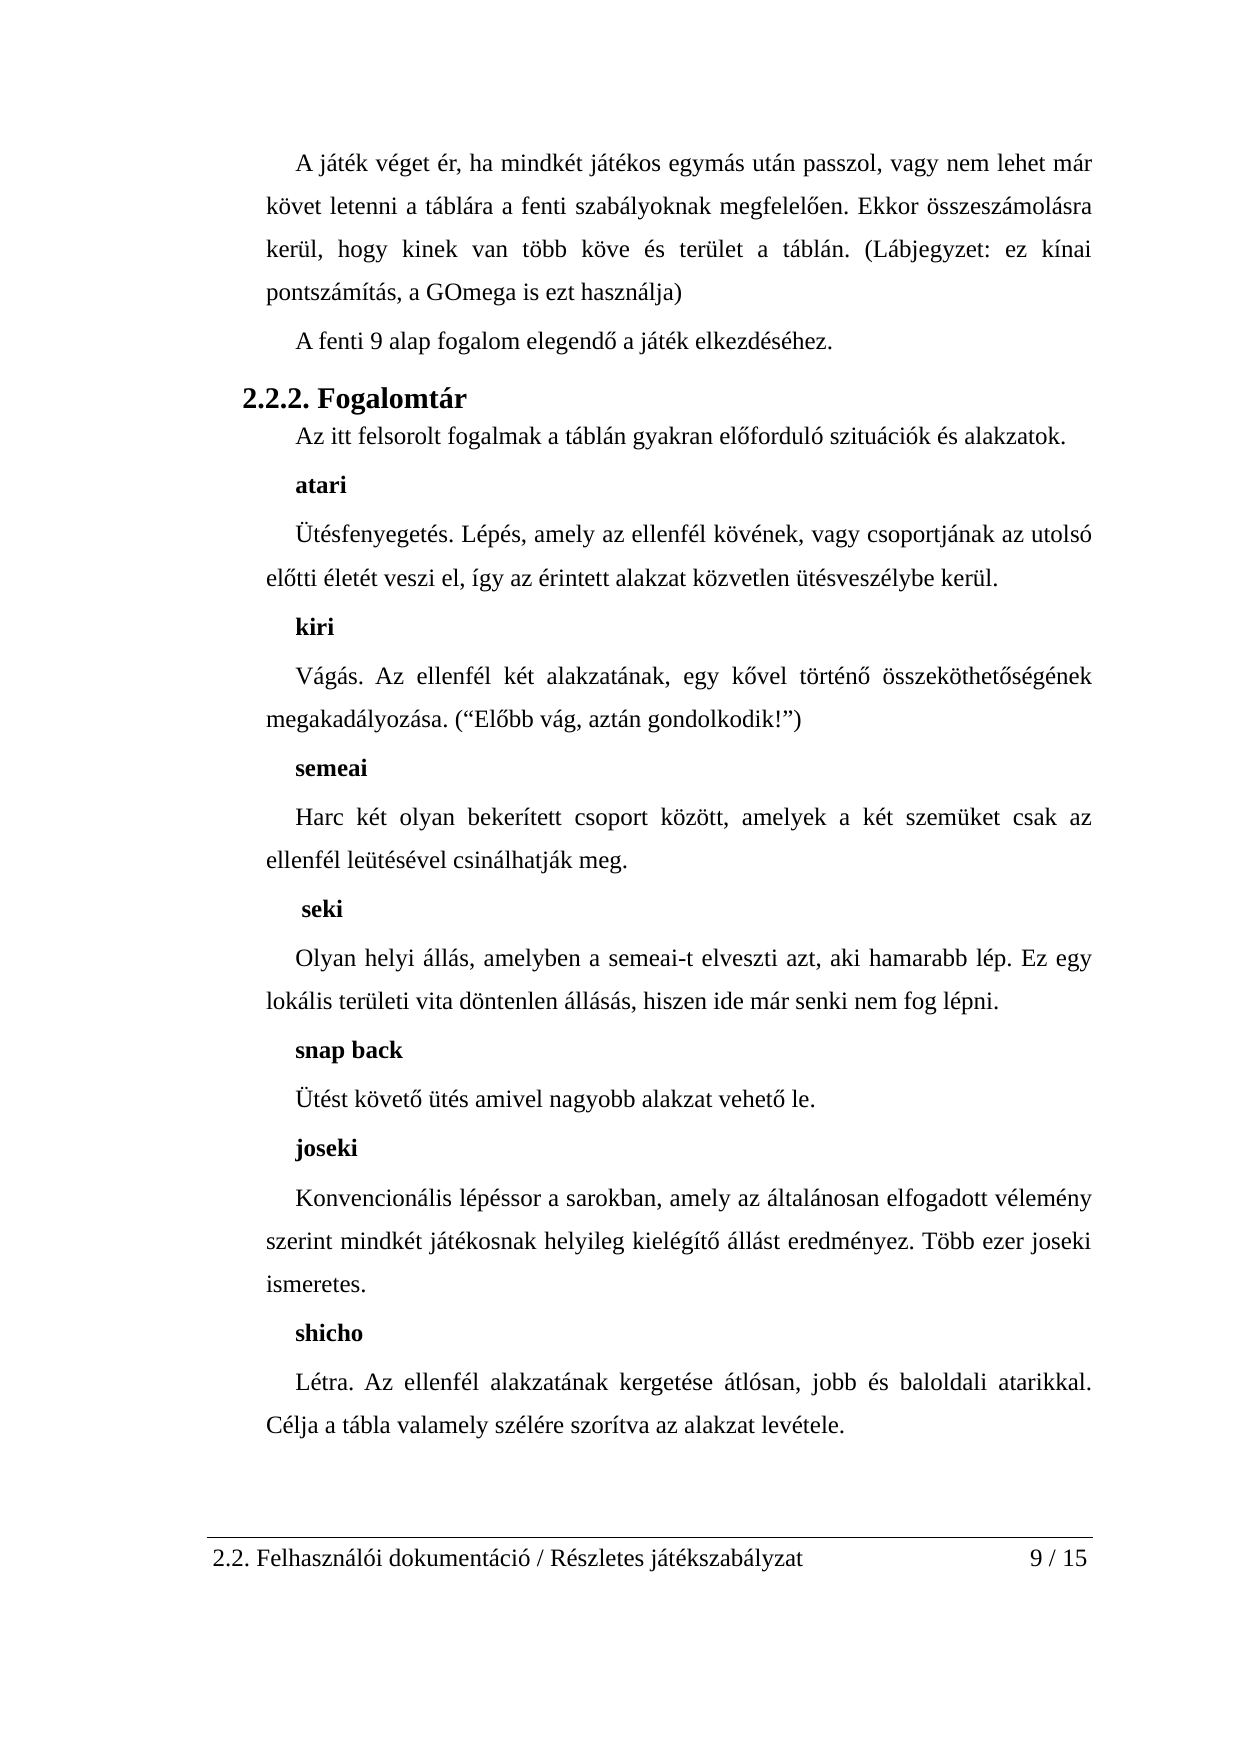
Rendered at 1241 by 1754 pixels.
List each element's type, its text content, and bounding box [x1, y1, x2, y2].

text Az itt felsorolt fogalmak a táblán gyakran előforduló szituációk és alakzatok. [266, 421, 1093, 450]
text atari [266, 470, 1093, 499]
text Olyan helyi állás, amelyben a semeai-t elveszti azt, aki hamarabb lép. Ez egy lokális területi vita döntenlen állásás, hiszen ide már senki nem fog lépni. [266, 943, 1093, 1015]
text snap back [266, 1035, 1093, 1064]
subtitle Fogalomtár [242, 381, 1093, 415]
text Vágás. Az ellenfél két alakzatának, egy kővel történő összeköthetőségének megakadályozása. (“Előbb vág, aztán gondolkodik!”) [266, 661, 1093, 733]
text Létra. Az ellenfél alakzatának kergetése átlósan, jobb és baloldali atarikkal. Célja a tábla valamely szélére szorítva az alakzat levétele. [266, 1367, 1093, 1439]
text A fenti 9 alap fogalom elegendő a játék elkezdéséhez. [266, 326, 1093, 355]
text shicho [266, 1318, 1093, 1347]
text seki [266, 894, 1093, 923]
text Konvencionális lépéssor a sarokban, amely az általánosan elfogadott vélemény szerint mindkét játékosnak helyileg kielégítő állást eredményez. Több ezer joseki ismeretes. [266, 1183, 1093, 1298]
text joseki [266, 1133, 1093, 1162]
text kiri [266, 612, 1093, 640]
text Harc két olyan bekerített csoport között, amelyek a két szemüket csak az ellenfél leütésével csinálhatják meg. [266, 802, 1093, 874]
text Ütést követő ütés amivel nagyobb alakzat vehető le. [266, 1084, 1093, 1113]
text semeai [266, 753, 1093, 782]
text Ütésfenyegetés. Lépés, amely az ellenfél kövének, vagy csoportjának az utolsó előtti életét veszi el, így az érintett alakzat közvetlen ütésveszélybe kerül. [266, 519, 1093, 591]
text A játék véget ér, ha mindkét játékos egymás után passzol, vagy nem lehet már követ letenni a táblára a fenti szabályoknak megfelelően. Ekkor összeszámolásra kerül, hogy kinek van több köve és terület a táblán. (Lábjegyzet: ez kínai pontszámítás, a GOmega is ezt használja) [266, 148, 1093, 306]
